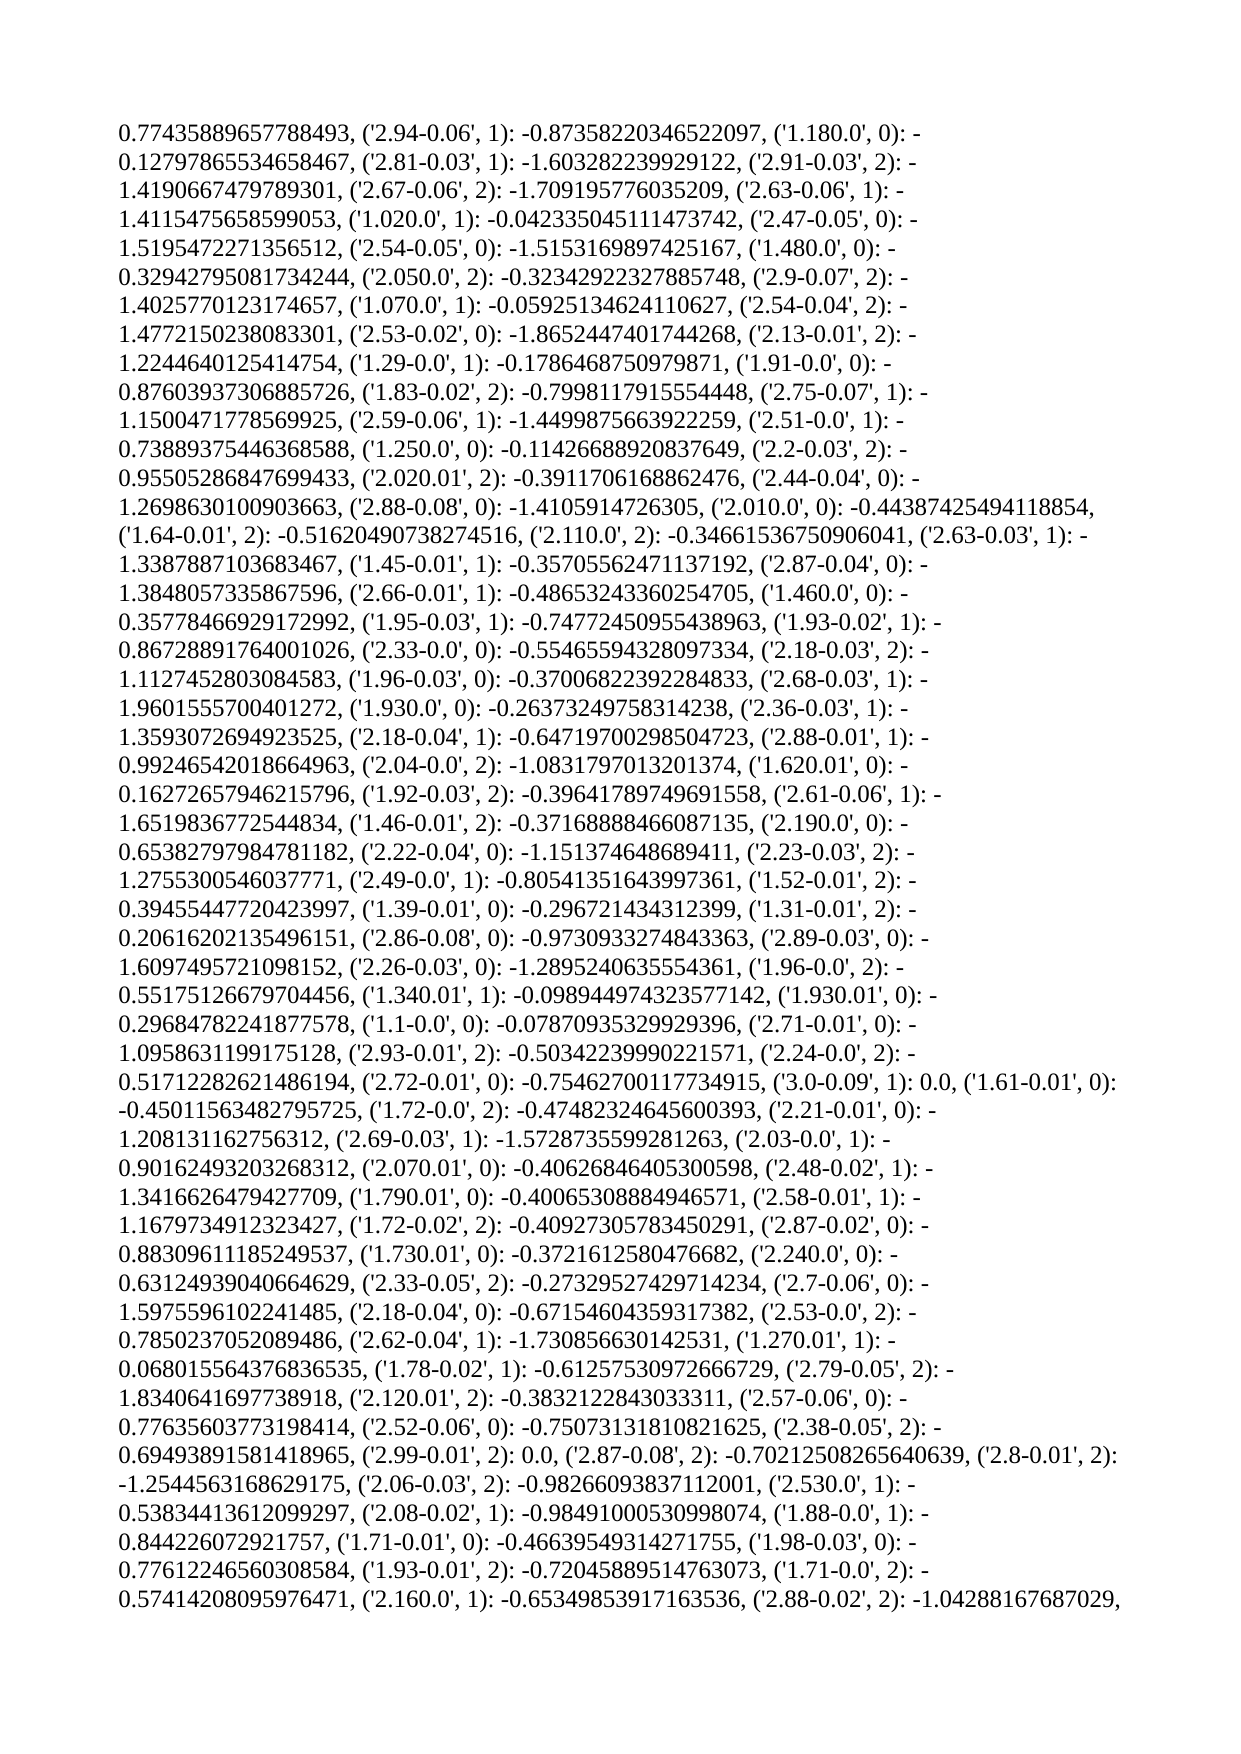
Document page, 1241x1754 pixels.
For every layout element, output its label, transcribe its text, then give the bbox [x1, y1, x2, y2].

text -0.77435889657788493, ('2.94-0.06', 1): -0.87358220346522097, ('1.180.0', 0): -0.12797865534658467, ('2.81-0.03', 1): -1.603282239929122, ('2.91-0.03', 2): -1.4190667479789301, ('2.67-0.06', 2): -1.709195776035209, ('2.63-0.06', 1): -1.4115475658599053, ('1.020.0', 1): -0.042335045111473742, ('2.47-0.05', 0): -1.5195472271356512, ('2.54-0.05', 0): -1.5153169897425167, ('1.480.0', 0): -0.32942795081734244, ('2.050.0', 2): -0.32342922327885748, ('2.9-0.07', 2): -1.4025770123174657, ('1.070.0', 1): -0.05925134624110627, ('2.54-0.04', 2): -1.4772150238083301, ('2.53-0.02', 0): -1.8652447401744268, ('2.13-0.01', 2): -1.2244640125414754, ('1.29-0.0', 1): -0.1786468750979871, ('1.91-0.0', 0): -0.87603937306885726, ('1.83-0.02', 2): -0.7998117915554448, ('2.75-0.07', 1): -1.1500471778569925, ('2.59-0.06', 1): -1.4499875663922259, ('2.51-0.0', 1): -0.73889375446368588, ('1.250.0', 0): -0.11426688920837649, ('2.2-0.03', 2): -0.95505286847699433, ('2.020.01', 2): -0.3911706168862476, ('2.44-0.04', 0): -1.2698630100903663, ('2.88-0.08', 0): -1.4105914726305, ('2.010.0', 0): -0.44387425494118854, ('1.64-0.01', 2): -0.51620490738274516, ('2.110.0', 2): -0.34661536750906041, ('2.63-0.03', 1): -1.3387887103683467, ('1.45-0.01', 1): -0.35705562471137192, ('2.87-0.04', 0): -1.3848057335867596, ('2.66-0.01', 1): -0.48653243360254705, ('1.460.0', 0): -0.35778466929172992, ('1.95-0.03', 1): -0.74772450955438963, ('1.93-0.02', 1): -0.86728891764001026, ('2.33-0.0', 0): -0.55465594328097334, ('2.18-0.03', 2): -1.1127452803084583, ('1.96-0.03', 0): -0.37006822392284833, ('2.68-0.03', 1): -1.9601555700401272, ('1.930.0', 0): -0.26373249758314238, ('2.36-0.03', 1): -1.3593072694923525, ('2.18-0.04', 1): -0.64719700298504723, ('2.88-0.01', 1): -0.99246542018664963, ('2.04-0.0', 2): -1.0831797013201374, ('1.620.01', 0): -0.16272657946215796, ('1.92-0.03', 2): -0.39641789749691558, ('2.61-0.06', 1): -1.6519836772544834, ('1.46-0.01', 2): -0.37168888466087135, ('2.190.0', 0): -0.65382797984781182, ('2.22-0.04', 0): -1.151374648689411, ('2.23-0.03', 2): -1.2755300546037771, ('2.49-0.0', 1): -0.80541351643997361, ('1.52-0.01', 2): -0.39455447720423997, ('1.39-0.01', 0): -0.296721434312399, ('1.31-0.01', 2): -0.20616202135496151, ('2.86-0.08', 0): -0.9730933274843363, ('2.89-0.03', 0): -1.6097495721098152, ('2.26-0.03', 0): -1.2895240635554361, ('1.96-0.0', 2): -0.55175126679704456, ('1.340.01', 1): -0.098944974323577142, ('1.930.01', 0): -0.29684782241877578, ('1.1-0.0', 0): -0.07870935329929396, ('2.71-0.01', 0): -1.0958631199175128, ('2.93-0.01', 2): -0.50342239990221571, ('2.24-0.0', 2): -0.51712282621486194, ('2.72-0.01', 0): -0.75462700117734915, ('3.0-0.09', 1): 0.0, ('1.61-0.01', 0): -0.45011563482795725, ('1.72-0.0', 2): -0.47482324645600393, ('2.21-0.01', 0): -1.208131162756312, ('2.69-0.03', 1): -1.5728735599281263, ('2.03-0.0', 1): -0.90162493203268312, ('2.070.01', 0): -0.40626846405300598, ('2.48-0.02', 1): -1.3416626479427709, ('1.790.01', 0): -0.40065308884946571, ('2.58-0.01', 1): -1.1679734912323427, ('1.72-0.02', 2): -0.40927305783450291, ('2.87-0.02', 0): -0.88309611185249537, ('1.730.01', 0): -0.3721612580476682, ('2.240.0', 0): -0.63124939040664629, ('2.33-0.05', 2): -0.27329527429714234, ('2.7-0.06', 0): -1.5975596102241485, ('2.18-0.04', 0): -0.67154604359317382, ('2.53-0.0', 2): -0.7850237052089486, ('2.62-0.04', 1): -1.730856630142531, ('1.270.01', 1): -0.068015564376836535, ('1.78-0.02', 1): -0.61257530972666729, ('2.79-0.05', 2): -1.8340641697738918, ('2.120.01', 2): -0.3832122843033311, ('2.57-0.06', 0): -0.77635603773198414, ('2.52-0.06', 0): -0.75073131810821625, ('2.38-0.05', 2): -0.69493891581418965, ('2.99-0.01', 2): 0.0, ('2.87-0.08', 2): -0.70212508265640639, ('2.8-0.01', 2): -1.2544563168629175, ('2.06-0.03', 2): -0.98266093837112001, ('2.530.0', 1): -0.53834413612099297, ('2.08-0.02', 1): -0.98491000530998074, ('1.88-0.0', 1): -0.844226072921757, ('1.71-0.01', 0): -0.46639549314271755, ('1.98-0.03', 0): -0.77612246560308584, ('1.93-0.01', 2): -0.72045889514763073, ('1.71-0.0', 2): -0.57414208095976471, ('2.160.0', 1): -0.65349853917163536, ('2.88-0.02', 2): -1.04288167687029, [118, 118, 1122, 1613]
